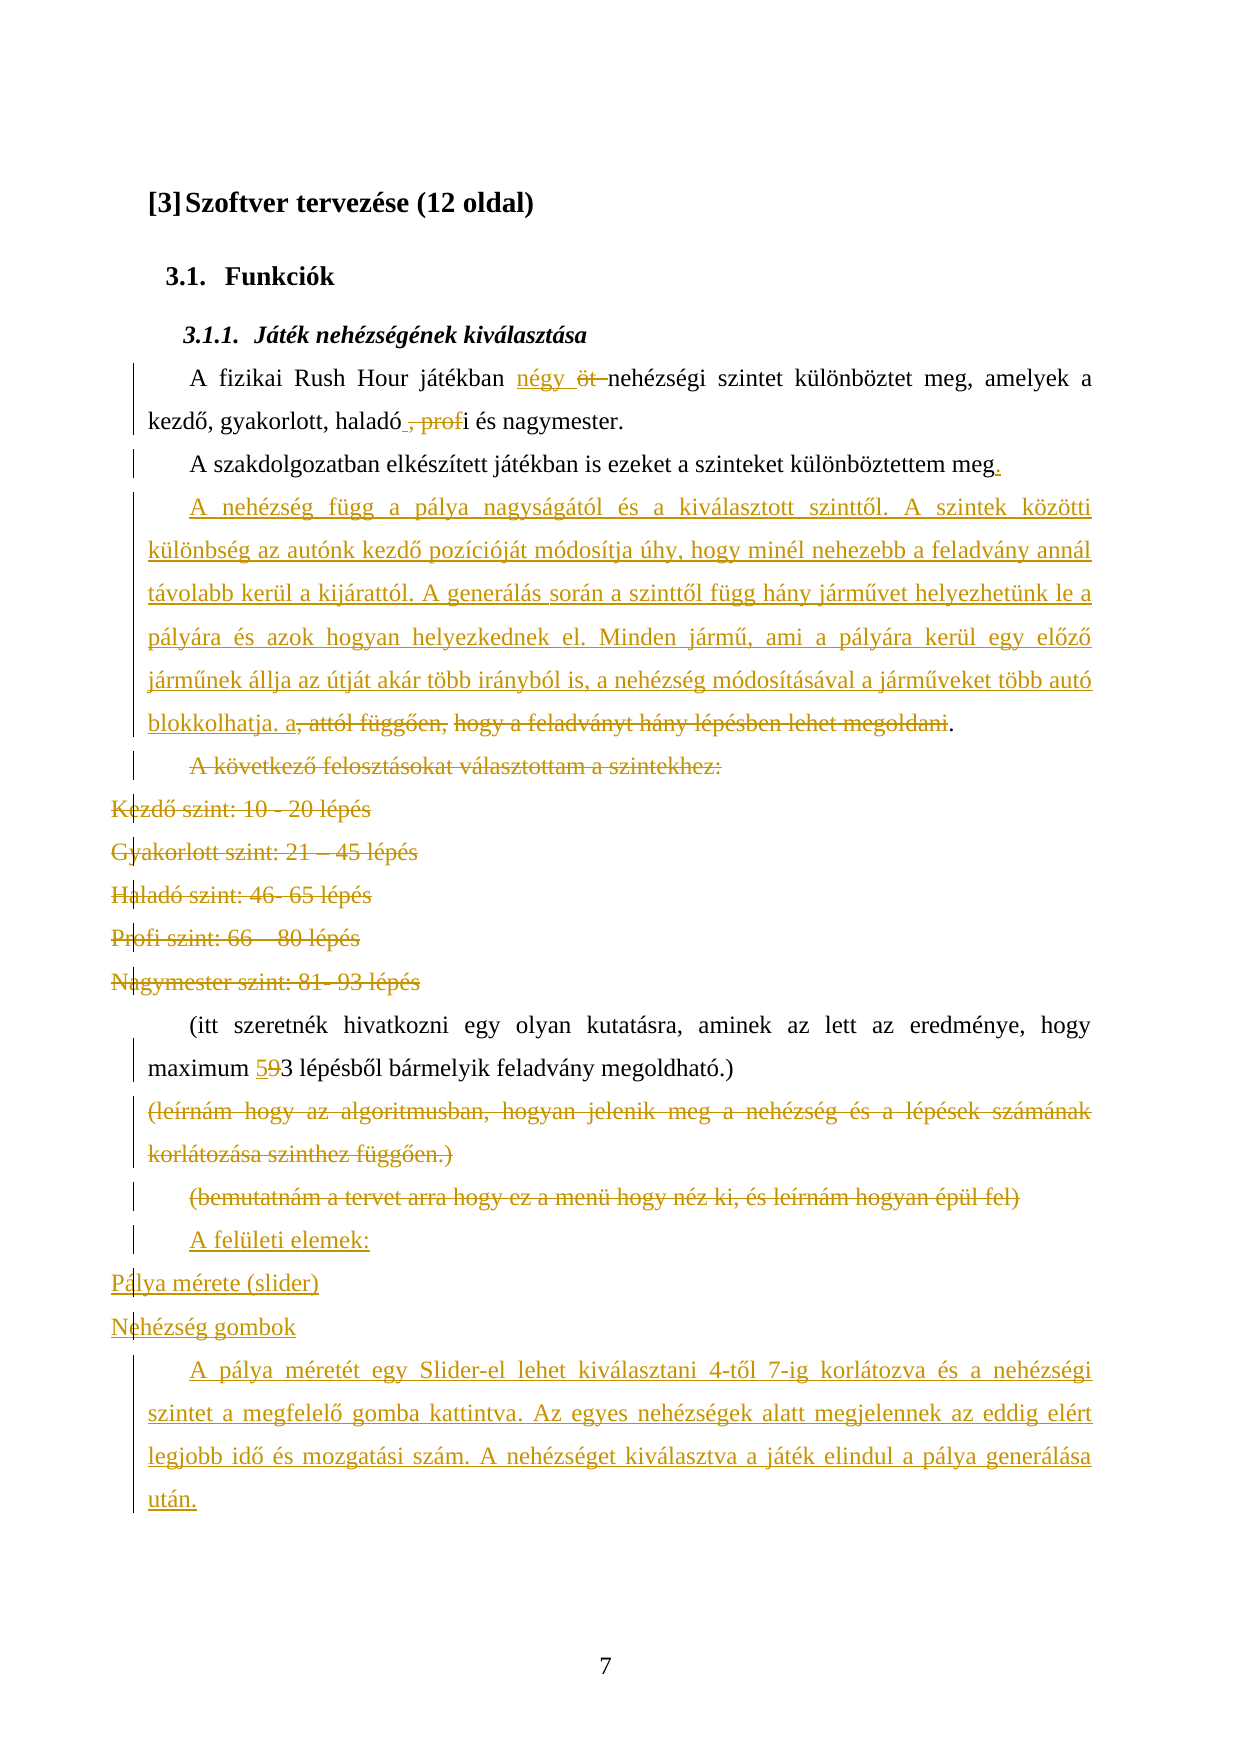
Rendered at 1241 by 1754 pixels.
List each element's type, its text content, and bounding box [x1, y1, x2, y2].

text A felületi elemek: [148, 1225, 1092, 1254]
subtitle Funkciók [165, 261, 1092, 292]
text után. [148, 1467, 1092, 1513]
text A fizikai Rush Hour játékban négy nehézségi szintet különböztet meg, amelyek a kezdő, gyakorlott, haladó i és nagymester. [148, 363, 1092, 435]
subtitle Játék nehézségének kiválasztása [183, 320, 1092, 348]
text A szakdolgozatban elkészített játékban is ezeket a szinteket különböztettem meg. [148, 449, 1092, 478]
text (itt szeretnék hivatkozni egy olyan kutatásra, aminek az lett az eredménye, hogy maximum 53 lépésből bármelyik feladvány megoldható.) [148, 1010, 1092, 1082]
text A pálya méretét egy Slider-el lehet kiválasztani 4-től 7-ig korlátozva és a nehézségi szintet a megfelelő gomba kattintva. Az egyes nehézségek alatt megjelennek az eddig elért [148, 1355, 1092, 1423]
text legjobb idő és mozgatási szám. A nehézséget kiválasztva a játék elindul a pálya generálása [148, 1424, 1092, 1466]
list Szoftver tervezése (12 oldal) [148, 185, 1092, 219]
text A nehézség függ a pálya nagyságától és a kiválasztott szinttől. A szintek közötti különbség az autónk kezdő pozícióját módosítja úhy, hogy minél nehezebb a feladvány annál távolabb kerül a kijárattól. A generálás során a szinttől függ hány járművet helyezhetünk le a pályára és azok hogyan helyezkednek el. Minden jármű, ami a pályára kerül egy előző járműnek állja az útját akár több irányból is, a nehézség módosításával a járműveket több autó blokkolhatja. a . [148, 604, 1092, 647]
text A nehézség függ a pálya nagyságától és a kiválasztott szinttől. A szintek közötti különbség az autónk kezdő pozícióját módosítja úhy, hogy minél nehezebb a feladvány annál távolabb kerül a kijárattól. A generálás során a szinttől függ hány járművet helyezhetünk le a pályára és azok hogyan helyezkednek el. Minden jármű, ami a pályára kerül egy előző járműnek állja az útját akár több irányból is, a nehézség módosításával a járműveket több autó blokkolhatja. a . [148, 648, 1092, 690]
text A nehézség függ a pálya nagyságától és a kiválasztott szinttől. A szintek közötti különbség az autónk kezdő pozícióját módosítja úhy, hogy minél nehezebb a feladvány annál távolabb kerül a kijárattól. A generálás során a szinttől függ hány járművet helyezhetünk le a pályára és azok hogyan helyezkednek el. Minden jármű, ami a pályára kerül egy előző járműnek állja az útját akár több irányból is, a nehézség módosításával a járműveket több autó blokkolhatja. a . [148, 691, 1092, 737]
text Nehézség gombok [134, 1312, 1092, 1340]
text Pálya mérete (slider) [111, 1268, 133, 1293]
text Nehézség gombok [111, 1312, 133, 1337]
text A nehézség függ a pálya nagyságától és a kiválasztott szinttől. A szintek közötti különbség az autónk kezdő pozícióját módosítja úhy, hogy minél nehezebb a feladvány annál távolabb kerül a kijárattól. A generálás során a szinttől függ hány járművet helyezhetünk le a pályára és azok hogyan helyezkednek el. Minden jármű, ami a pályára kerül egy előző járműnek állja az útját akár több irányból is, a nehézség módosításával a járműveket több autó blokkolhatja. a . [148, 562, 1092, 603]
text Pálya mérete (slider) [134, 1268, 1092, 1297]
text A nehézség függ a pálya nagyságától és a kiválasztott szinttől. A szintek közötti különbség az autónk kezdő pozícióját módosítja úhy, hogy minél nehezebb a feladvány annál távolabb kerül a kijárattól. A generálás során a szinttől függ hány járművet helyezhetünk le a pályára és azok hogyan helyezkednek el. Minden jármű, ami a pályára kerül egy előző járműnek állja az útját akár több irányból is, a nehézség módosításával a járműveket több autó blokkolhatja. a . [148, 492, 1092, 560]
